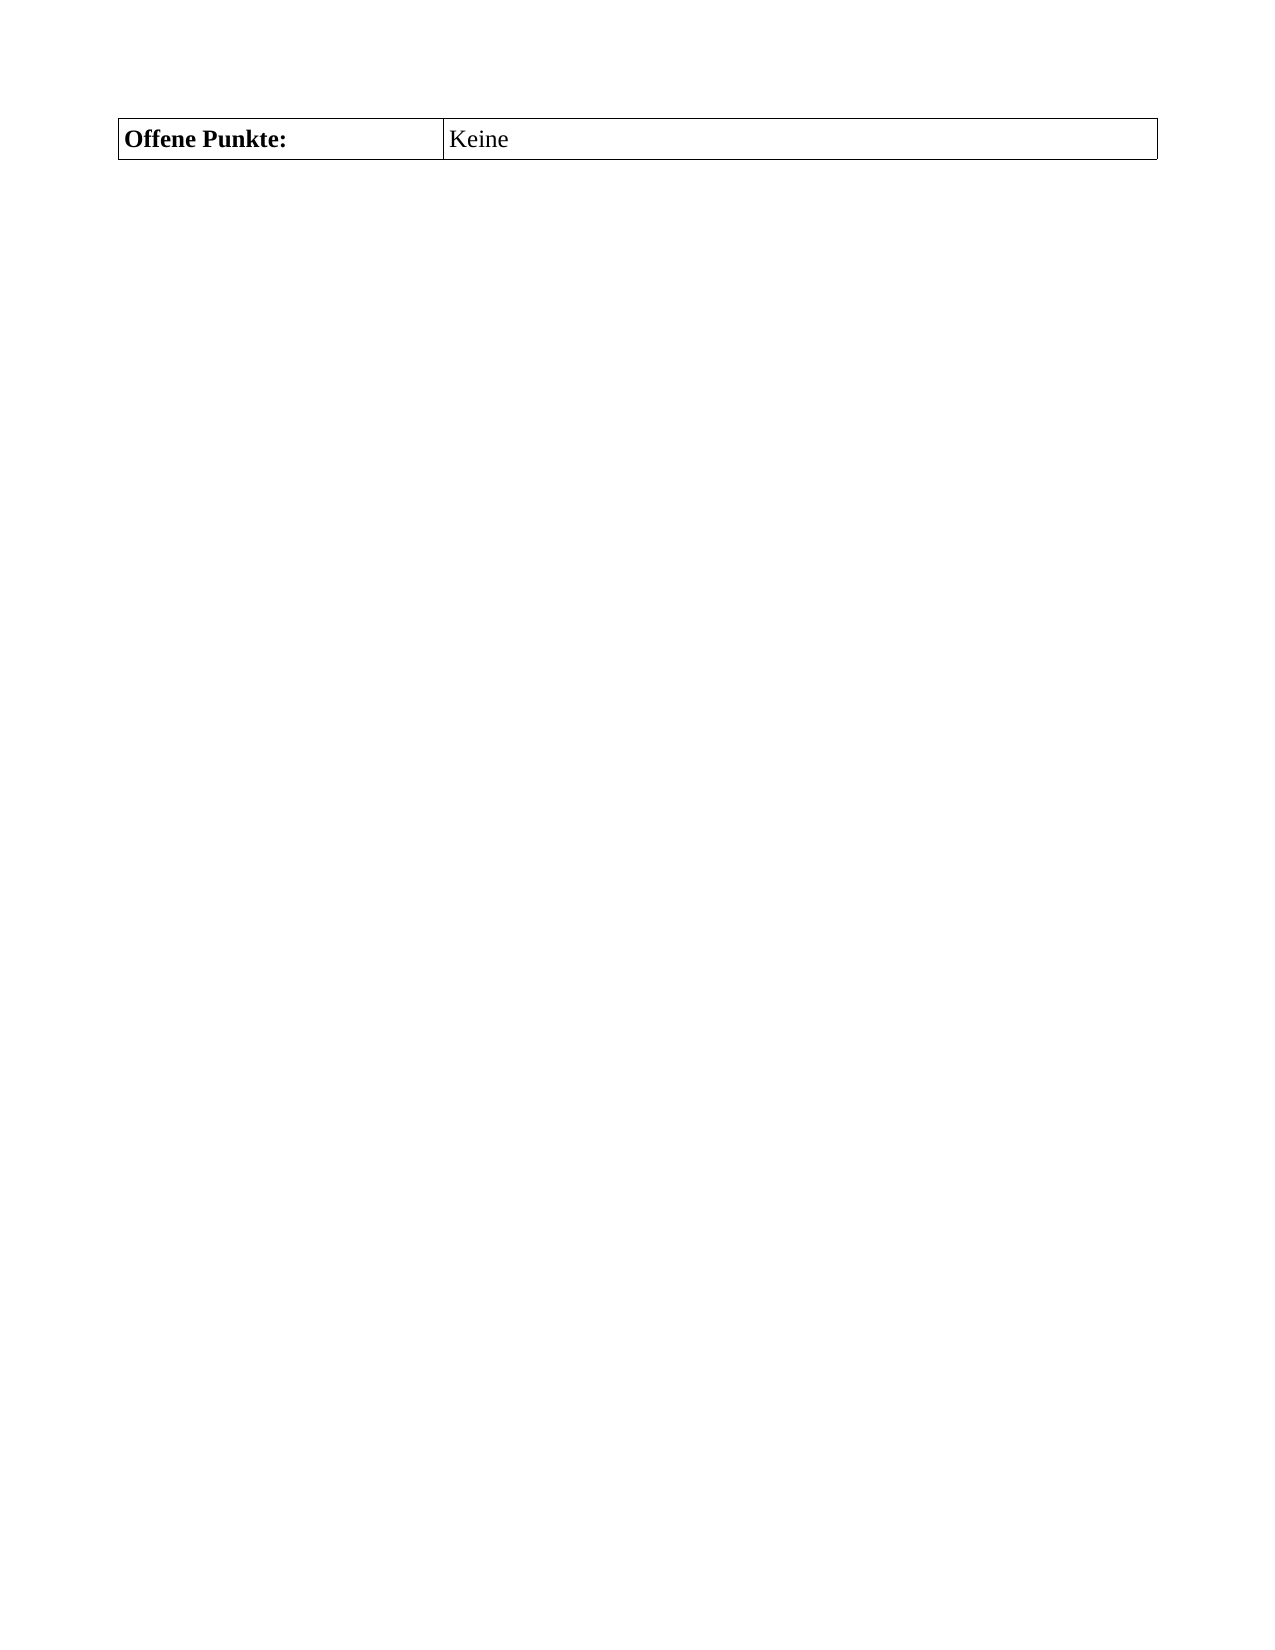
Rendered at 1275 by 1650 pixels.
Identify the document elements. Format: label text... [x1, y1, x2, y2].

table_cell Keine [444, 119, 1157, 158]
table_cell Offene Punkte: [119, 119, 443, 158]
